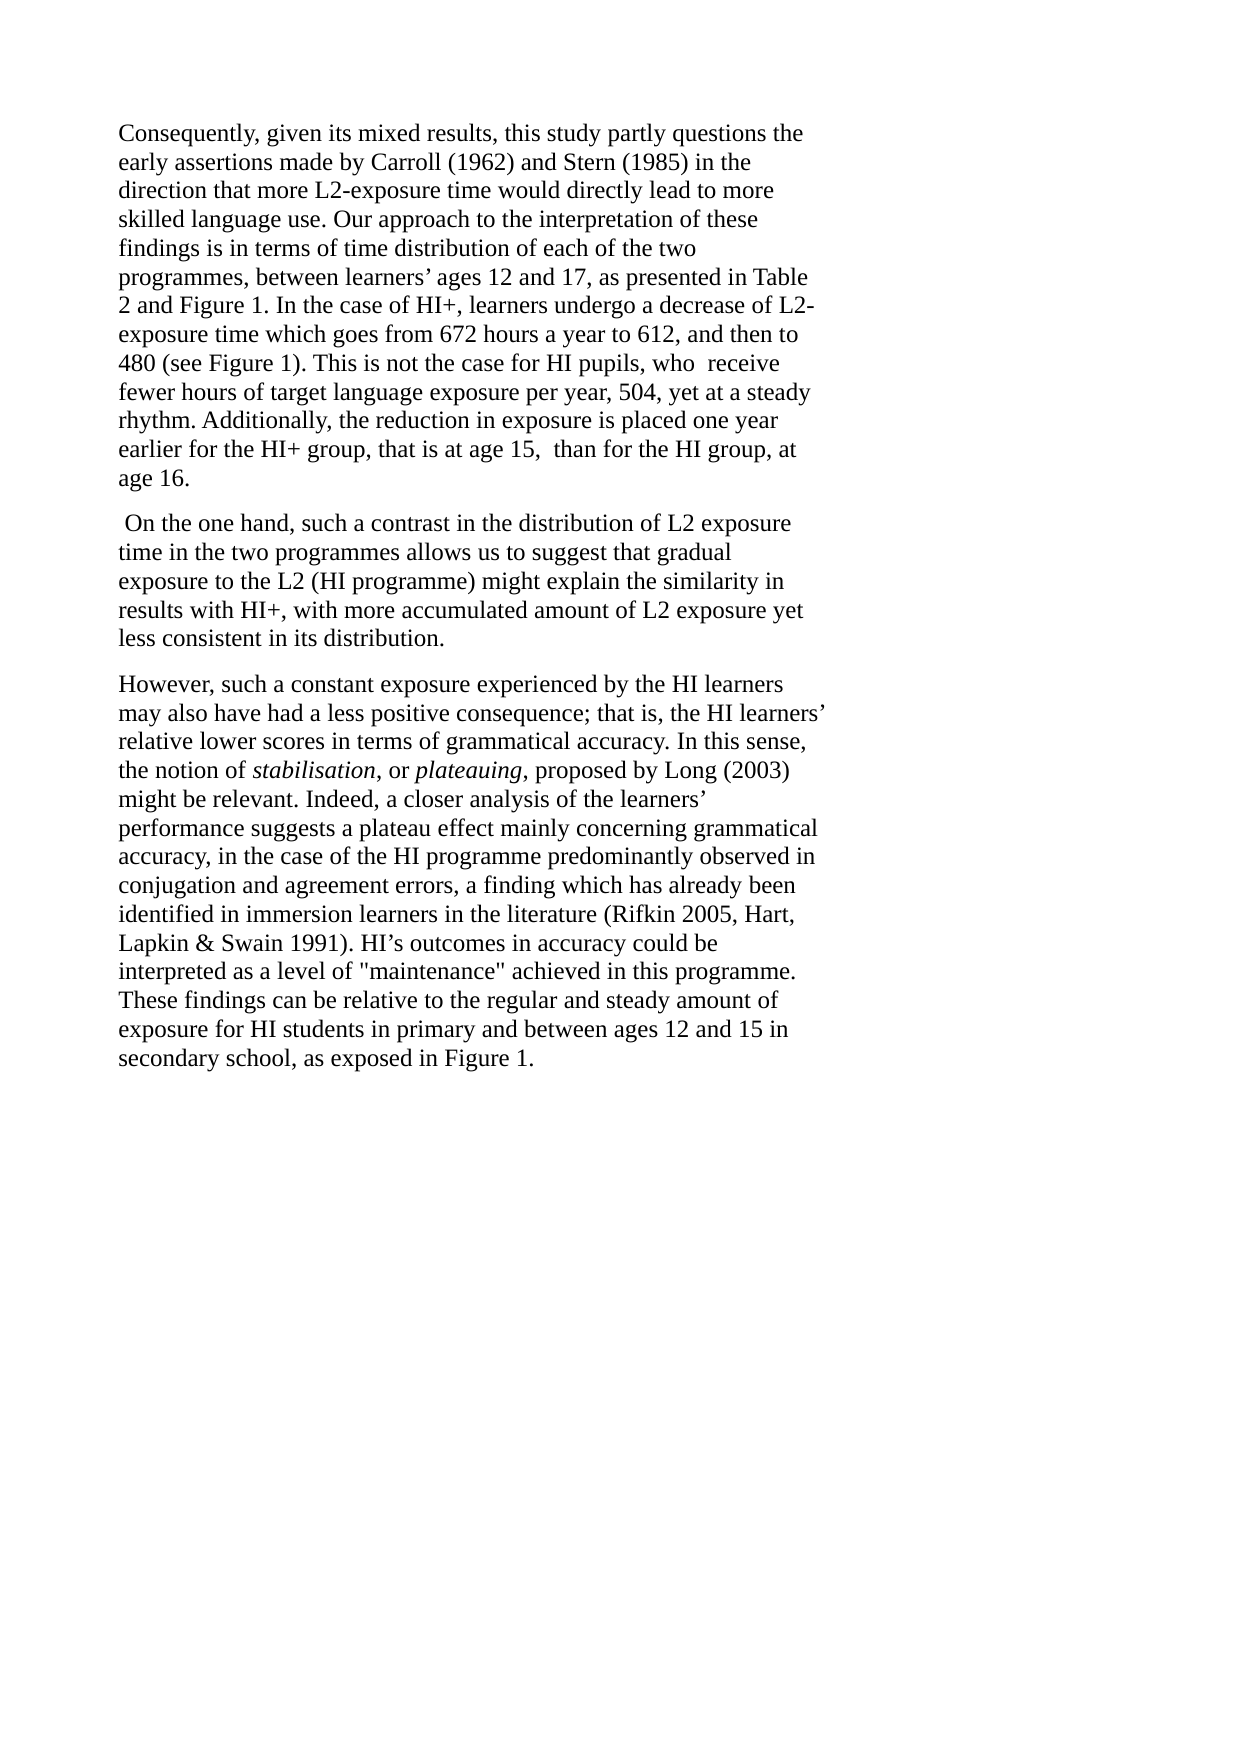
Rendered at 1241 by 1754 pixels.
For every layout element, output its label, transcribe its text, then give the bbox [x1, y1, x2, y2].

text However, such a constant exposure experienced by the HI learners may also have had a less positive consequence; that is, the HI learners’ relative lower scores in terms of grammatical accuracy. In this sense, the notion of stabilisation, or plateauing, proposed by Long (2003) might be relevant. Indeed, a closer analysis of the learners’ performance suggests a plateau effect mainly concerning grammatical accuracy, in the case of the HI programme predominantly observed in conjugation and agreement errors, a finding which has already been identified in immersion learners in the literature (Rifkin 2005, Hart, Lapkin & Swain 1991). HI’s outcomes in accuracy could be interpreted as a level of "maintenance" achieved in this programme. These findings can be relative to the regular and steady amount of exposure for HI students in primary and between ages 12 and 15 in secondary school, as exposed in Figure 1. [118, 669, 827, 1071]
text Consequently, given its mixed results, this study partly questions the early assertions made by Carroll (1962) and Stern (1985) in the direction that more L2-exposure time would directly lead to more skilled language use. Our approach to the interpretation of these findings is in terms of time distribution of each of the two programmes, between learners’ ages 12 and 17, as presented in Table 2 and Figure 1. In the case of HI+, learners undergo a decrease of L2-exposure time which goes from 672 hours a year to 612, and then to 480 (see Figure 1). This is not the case for HI pupils, who receive fewer hours of target language exposure per year, 504, yet at a steady rhythm. Additionally, the reduction in exposure is placed one year earlier for the HI+ group, that is at age 15, than for the HI group, at age 16. [118, 118, 827, 492]
text On the one hand, such a contrast in the distribution of L2 exposure time in the two programmes allows us to suggest that gradual exposure to the L2 (HI programme) might explain the similarity in results with HI+, with more accumulated amount of L2 exposure yet less consistent in its distribution. [118, 508, 827, 652]
